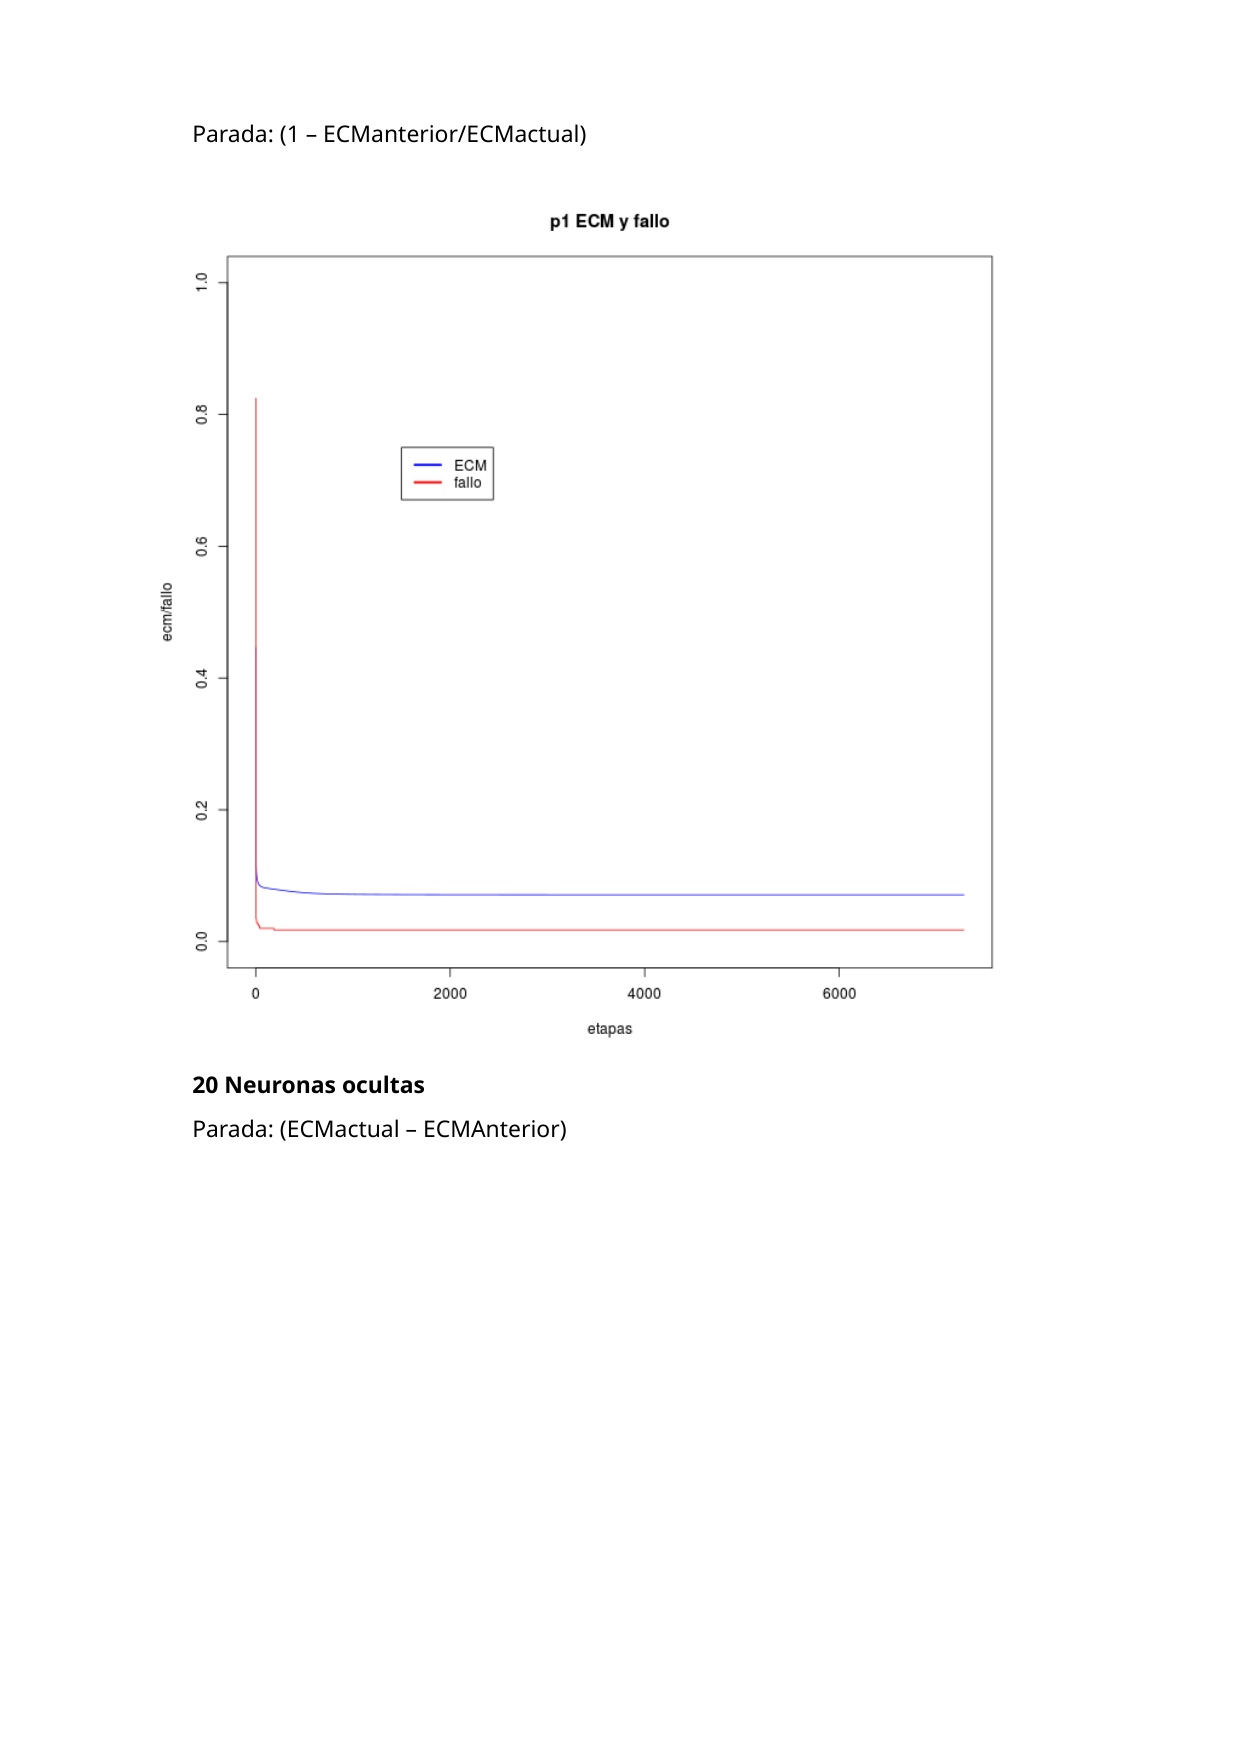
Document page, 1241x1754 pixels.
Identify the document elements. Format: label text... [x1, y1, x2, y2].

text Parada: (1 – ECManterior/ECMactual) [192, 118, 1064, 149]
text 20 Neuronas ocultas [192, 1042, 1064, 1101]
text Parada: (ECMactual – ECMAnterior) [192, 1113, 1064, 1144]
picture [156, 185, 1029, 1057]
